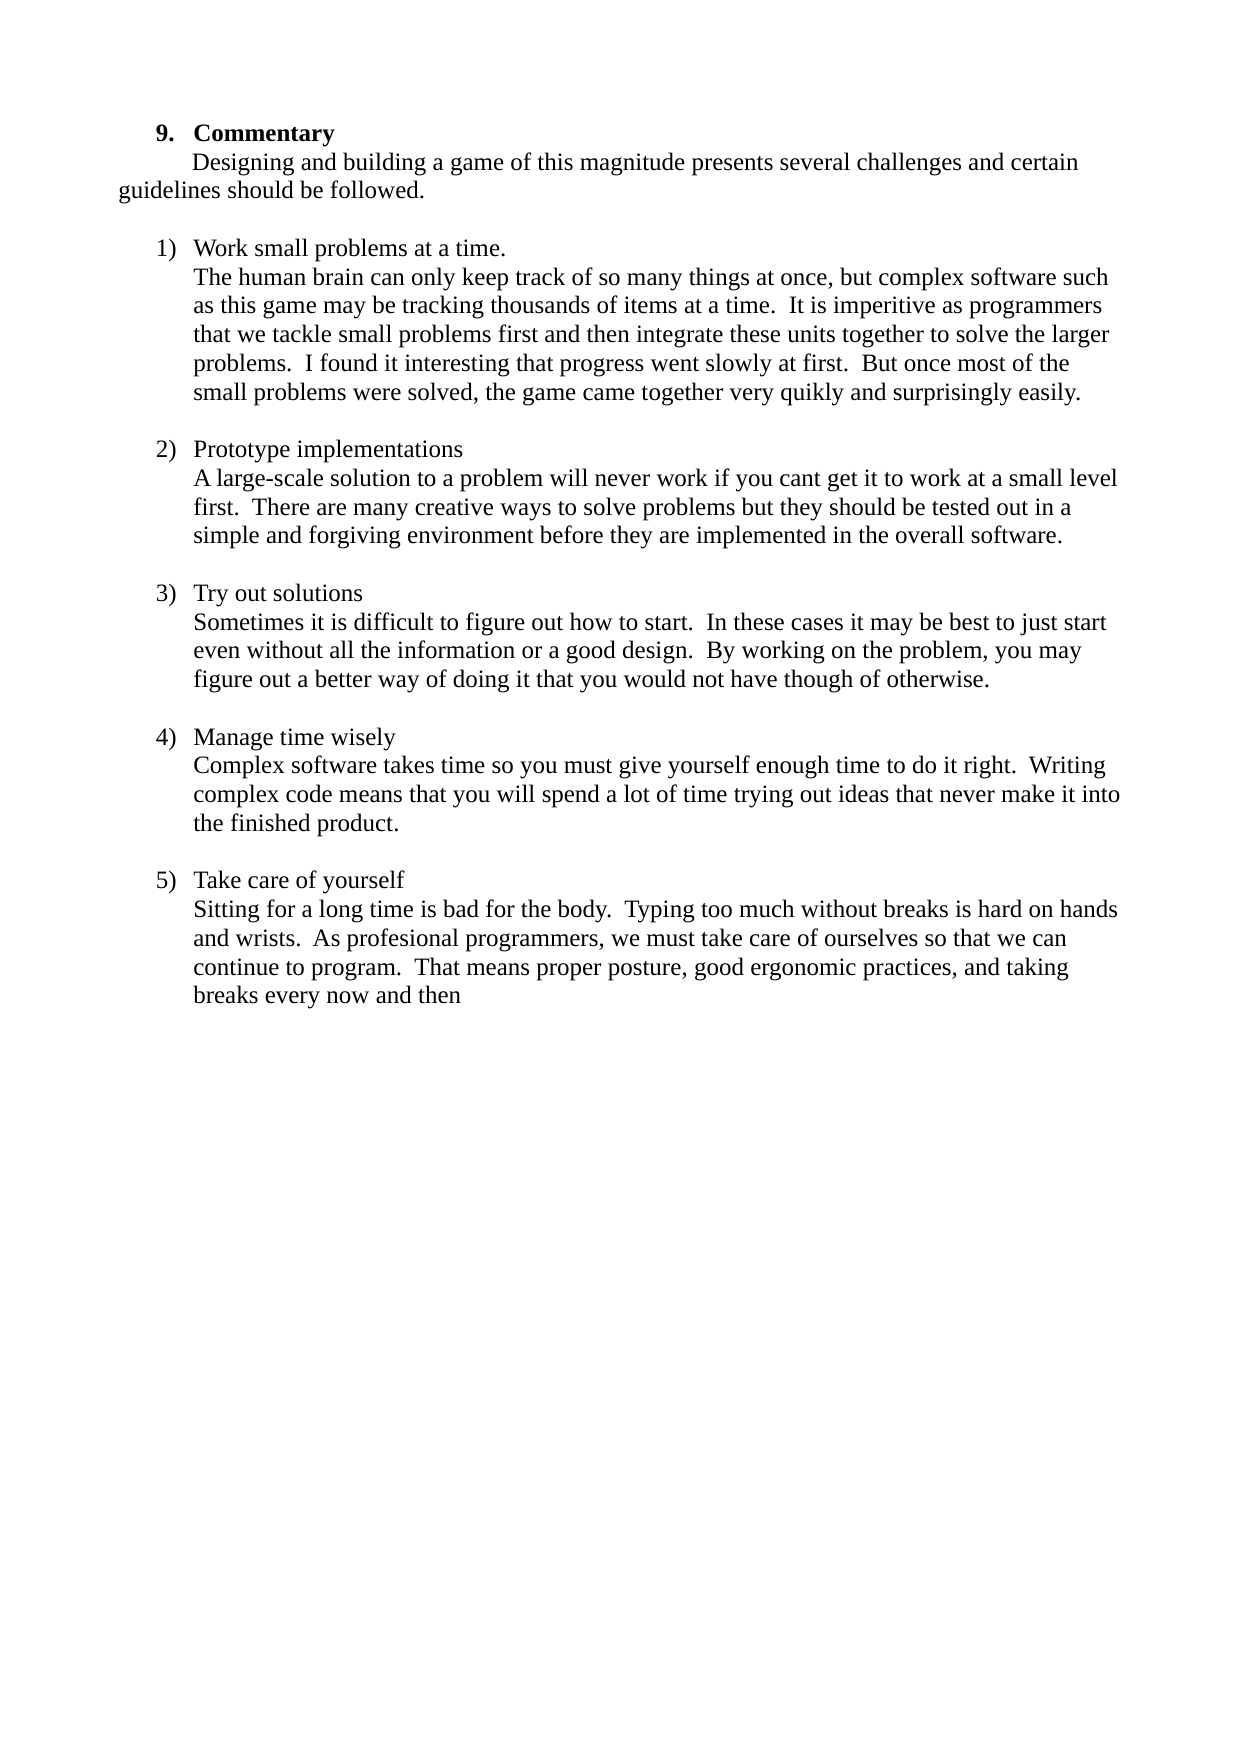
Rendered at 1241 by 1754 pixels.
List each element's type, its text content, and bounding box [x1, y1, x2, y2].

list Manage time wisely [156, 722, 1122, 751]
list Sitting for a long time is bad for the body. Typing too much without breaks is hard on hands and wrists. As profesional programmers, we must take care of ourselves so that we can continue to program. That means proper posture, good ergonomic practices, and taking breaks every now and then [156, 894, 1122, 1009]
text Designing and building a game of this magnitude presents several challenges and certain guidelines should be followed. [118, 147, 1122, 204]
list Work small problems at a time. [156, 233, 1122, 262]
list Try out solutions [156, 578, 1122, 607]
list Prototype implementations [156, 434, 1122, 463]
list Commentary [156, 118, 1122, 147]
list Complex software takes time so you must give yourself enough time to do it right. Writing complex code means that you will spend a lot of time trying out ideas that never make it into the finished product. [156, 751, 1122, 837]
list Sometimes it is difficult to figure out how to start. In these cases it may be best to just start even without all the information or a good design. By working on the problem, you may figure out a better way of doing it that you would not have though of otherwise. [156, 607, 1122, 693]
list A large-scale solution to a problem will never work if you cant get it to work at a small level first. There are many creative ways to solve problems but they should be tested out in a simple and forgiving environment before they are implemented in the overall software. [156, 463, 1122, 549]
list Take care of yourself [156, 866, 1122, 894]
list The human brain can only keep track of so many things at once, but complex software such as this game may be tracking thousands of items at a time. It is imperitive as programmers that we tackle small problems first and then integrate these units together to solve the larger problems. I found it interesting that progress went slowly at first. But once most of the small problems were solved, the game came together very quikly and surprisingly easily. [156, 262, 1122, 406]
